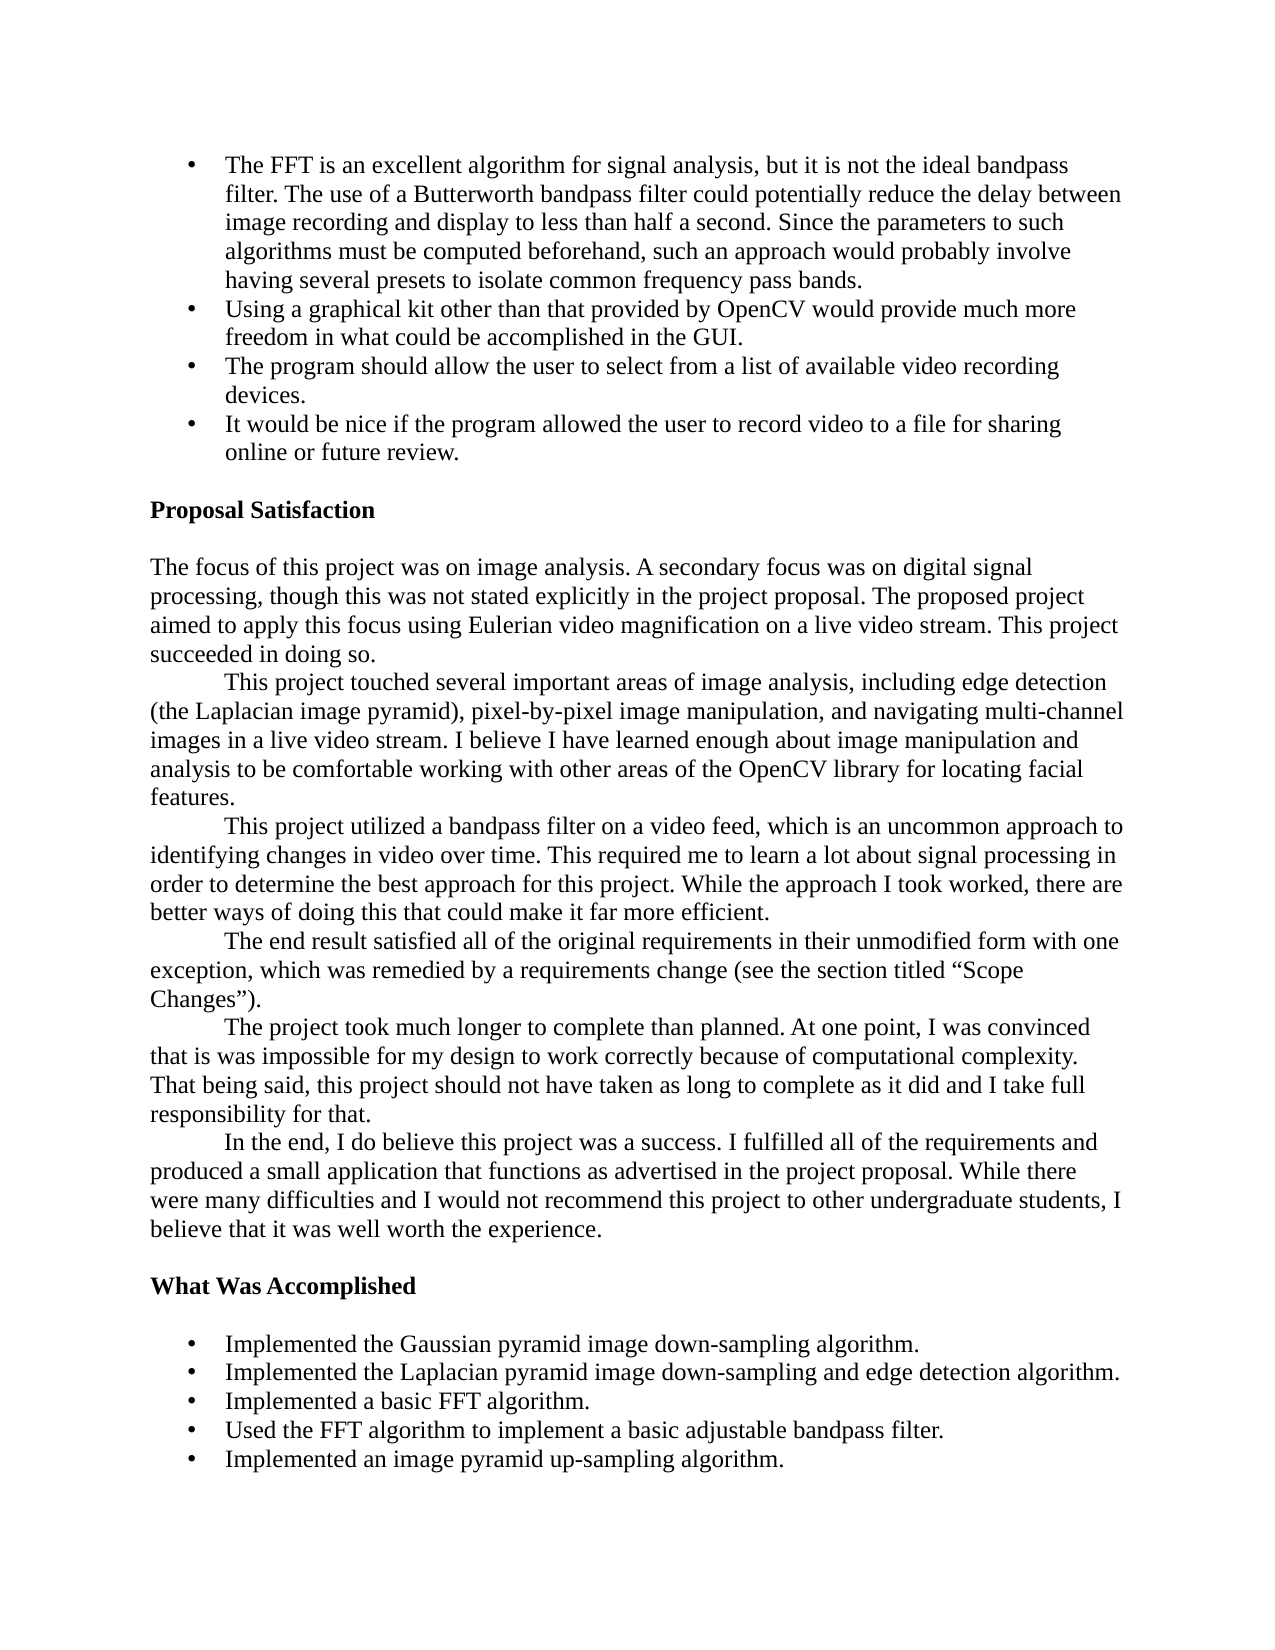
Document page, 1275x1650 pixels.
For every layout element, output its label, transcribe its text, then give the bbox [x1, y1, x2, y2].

list Used the FFT algorithm to implement a basic adjustable bandpass filter. [187, 1415, 1125, 1444]
list Using a graphical kit other than that provided by OpenCV would provide much more freedom in what could be accomplished in the GUI. [187, 294, 1125, 351]
list Implemented an image pyramid up-sampling algorithm. [187, 1444, 1125, 1472]
text Proposal Satisfaction [150, 495, 1125, 524]
text The end result satisfied all of the original requirements in their unmodified form with one exception, which was remedied by a requirements change (see the section titled “Scope Changes”). [150, 926, 1125, 1012]
text This project touched several important areas of image analysis, including edge detection (the Laplacian image pyramid), pixel-by-pixel image manipulation, and navigating multi-channel images in a live video stream. I believe I have learned enough about image manipulation and analysis to be comfortable working with other areas of the OpenCV library for locating facial features. [150, 667, 1125, 811]
list It would be nice if the program allowed the user to record video to a file for sharing online or future review. [187, 409, 1125, 466]
list The FFT is an excellent algorithm for signal analysis, but it is not the ideal bandpass filter. The use of a Butterworth bandpass filter could potentially reduce the delay between image recording and display to less than half a second. Since the parameters to such algorithms must be computed beforehand, such an approach would probably involve having several presets to isolate common frequency pass bands. [187, 150, 1125, 294]
text The focus of this project was on image analysis. A secondary focus was on digital signal processing, though this was not stated explicitly in the project proposal. The proposed project aimed to apply this focus using Eulerian video magnification on a live video stream. This project succeeded in doing so. [150, 552, 1125, 667]
list The program should allow the user to select from a list of available video recording devices. [187, 351, 1125, 409]
list Implemented a basic FFT algorithm. [187, 1386, 1125, 1415]
text This project utilized a bandpass filter on a video feed, which is an uncommon approach to identifying changes in video over time. This required me to learn a lot about signal processing in order to determine the best approach for this project. While the approach I took worked, there are better ways of doing this that could make it far more efficient. [150, 811, 1125, 926]
text What Was Accomplished [150, 1271, 1125, 1300]
text In the end, I do believe this project was a success. I fulfilled all of the requirements and produced a small application that functions as advertised in the project proposal. While there were many difficulties and I would not recommend this project to other undergraduate students, I believe that it was well worth the experience. [150, 1127, 1125, 1242]
list Implemented the Laplacian pyramid image down-sampling and edge detection algorithm. [187, 1357, 1125, 1386]
text The project took much longer to complete than planned. At one point, I was convinced that is was impossible for my design to work correctly because of computational complexity. That being said, this project should not have taken as long to complete as it did and I take full responsibility for that. [150, 1012, 1125, 1127]
list Implemented the Gaussian pyramid image down-sampling algorithm. [187, 1329, 1125, 1357]
